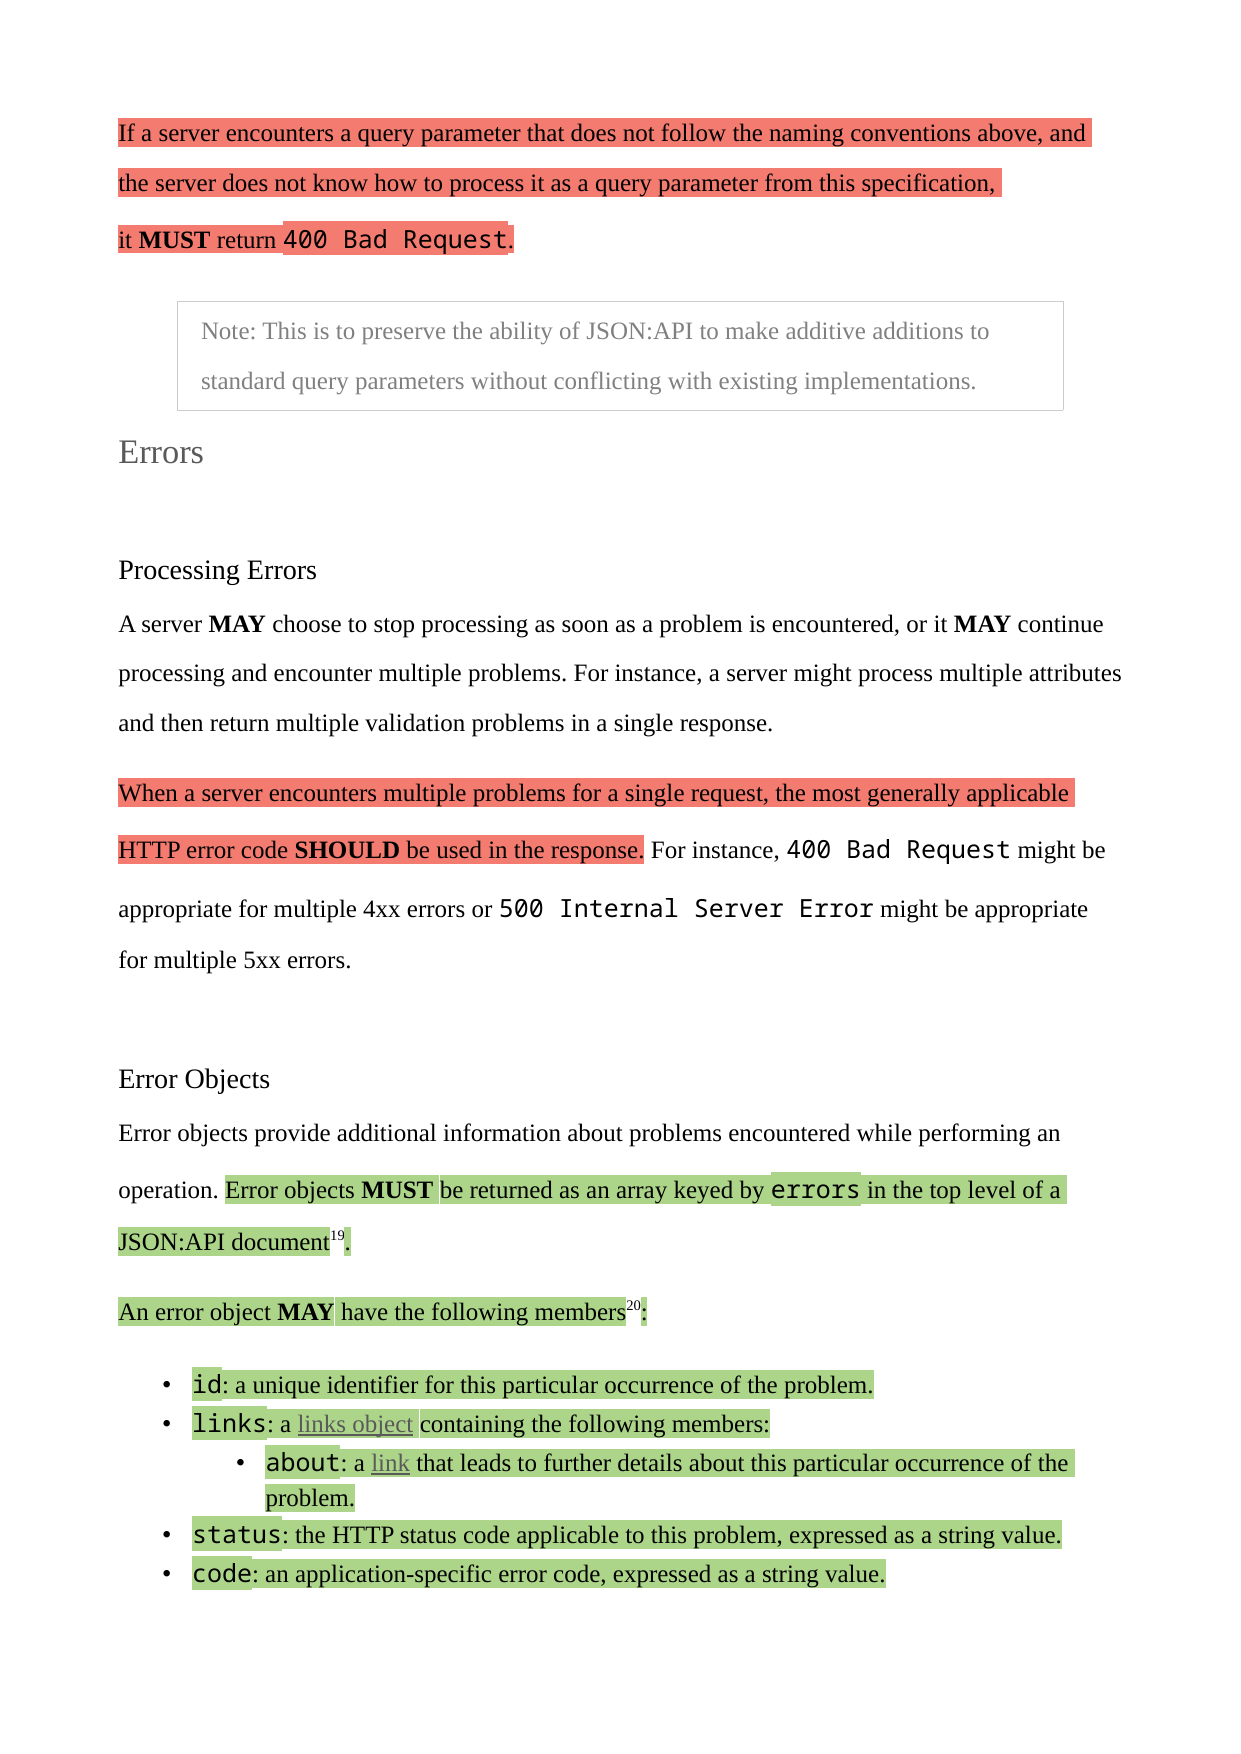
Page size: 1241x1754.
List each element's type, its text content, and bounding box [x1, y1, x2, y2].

list links: a links object containing the following members: [162, 1406, 1122, 1440]
text Note: This is to preserve the ability of JSON:API to make additive additions to standard query parameters without conflicting with existing implementations. [178, 302, 1063, 410]
subtitle Error Objects [118, 1062, 1122, 1095]
text A server MAY choose to stop processing as soon as a problem is encountered, or it MAY continue processing and encounter multiple problems. For instance, a server might process multiple attributes and then return multiple validation problems in a single response. [118, 609, 1122, 737]
text When a server encounters multiple problems for a single request, the most generally applicable HTTP error code SHOULD be used in the response. For instance, 400 Bad Request might be appropriate for multiple 4xx errors or 500 Internal Server Error might be appropriate for multiple 5xx errors. [118, 778, 1122, 974]
text Error objects provide additional information about problems encountered while performing an operation. Error objects MUST be returned as an array keyed by errors in the top level of a JSON:API document. [118, 1118, 1122, 1256]
subtitle Processing Errors [118, 553, 1122, 585]
subtitle Errors [118, 431, 1122, 471]
text An error object MAY have the following members: [118, 1297, 1122, 1326]
list about: a link that leads to further details about this particular occurrence of the problem. [236, 1445, 1122, 1512]
list code: an application-specific error code, expressed as a string value. [162, 1556, 1122, 1590]
text If a server encounters a query parameter that does not follow the naming conventions above, and the server does not know how to process it as a query parameter from this specification, it MUST return 400 Bad Request. [118, 118, 1122, 255]
list status: the HTTP status code applicable to this problem, expressed as a string value. [162, 1516, 1122, 1551]
list id: a unique identifier for this particular occurrence of the problem. [162, 1367, 1122, 1401]
